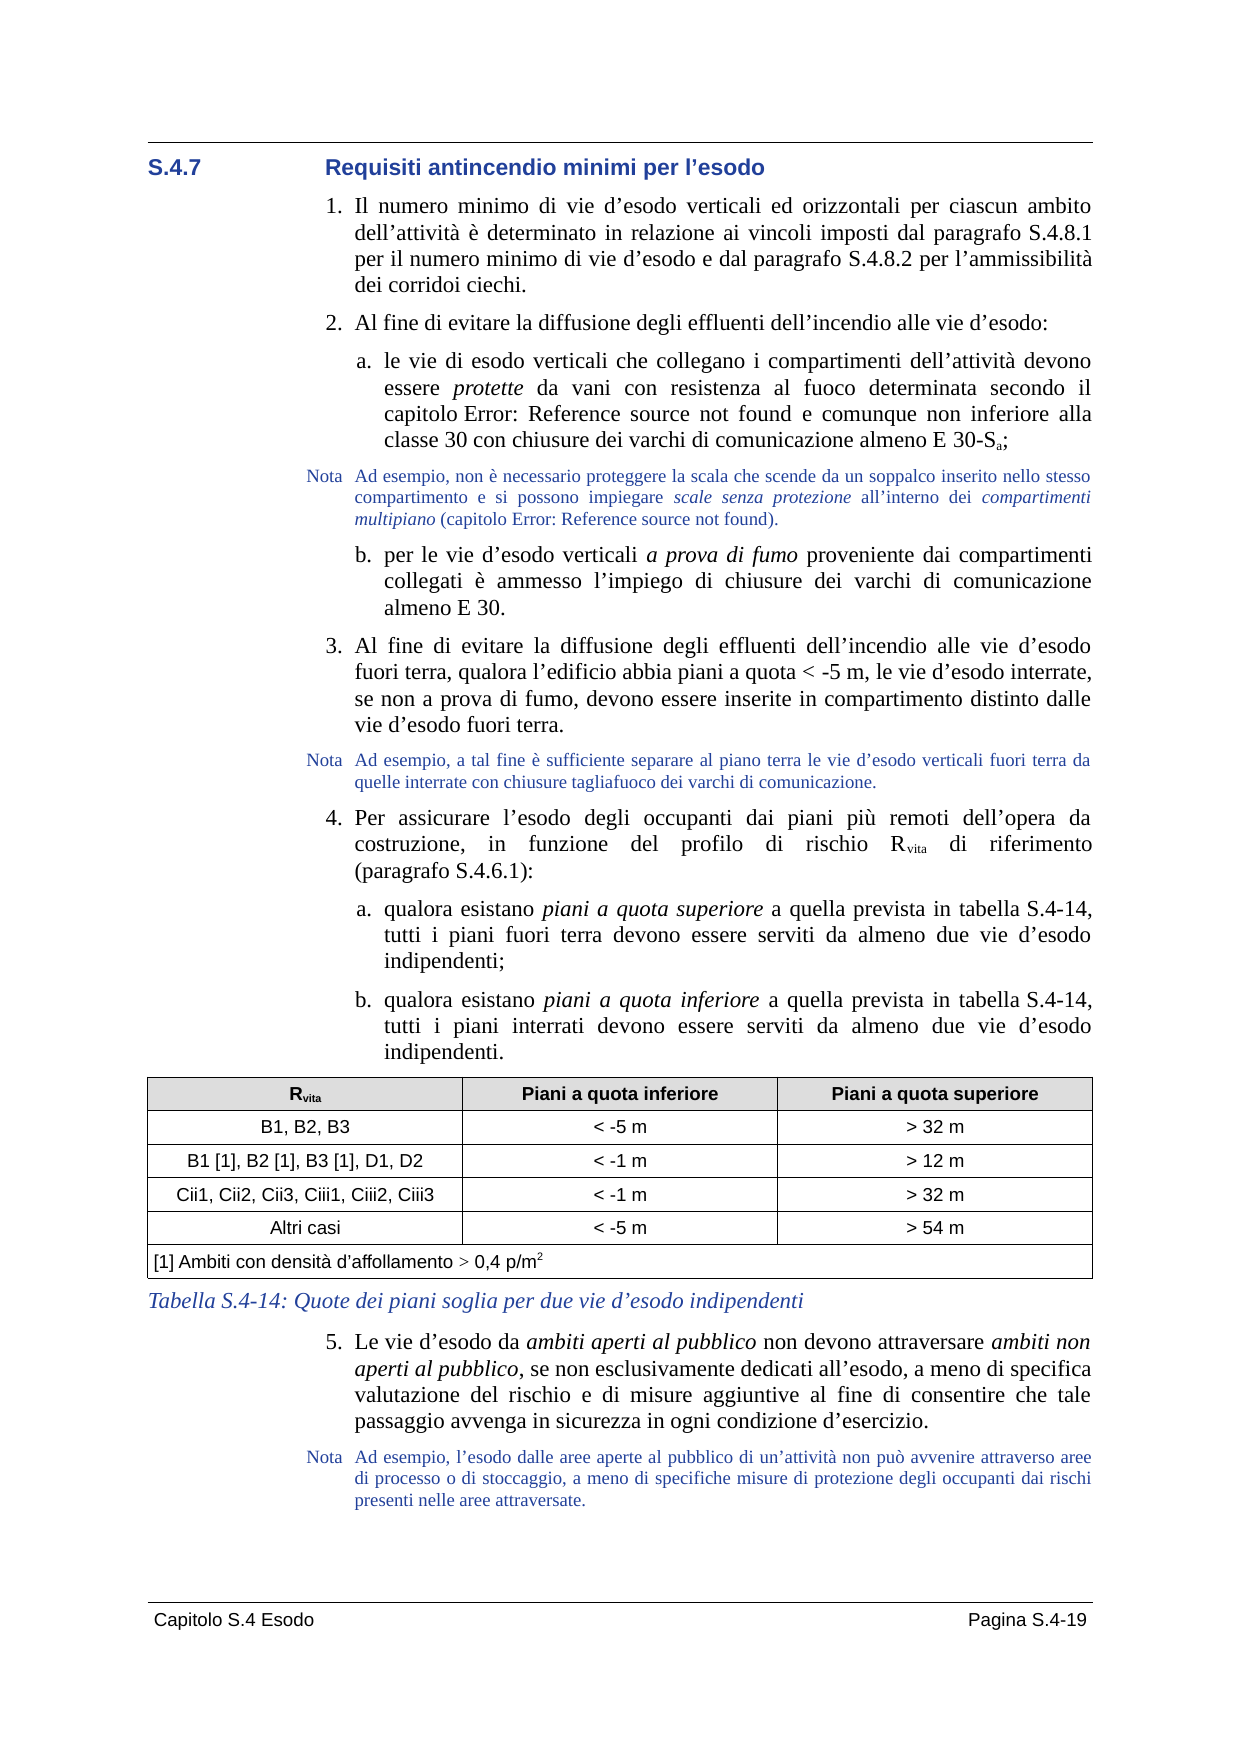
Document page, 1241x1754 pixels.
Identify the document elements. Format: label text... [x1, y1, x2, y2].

table_cell < -1 m [463, 1145, 777, 1177]
list Il numero minimo di vie d’esodo verticali ed orizzontali per ciascun ambito dell’attività è determinato in relazione ai vincoli imposti dal paragrafo S.4.8.1 per il numero minimo di vie d’esodo e dal paragrafo S.4.8.2 per l’ammissibilità dei corridoi ciechi. [342, 192, 1093, 298]
list per le vie d’esodo verticali a prova di fumo proveniente dai compartimenti collegati è ammesso l’impiego di chiusure dei varchi di comunicazione almeno E 30. [372, 541, 1093, 620]
table_header Piani a quota inferiore [463, 1078, 777, 1110]
list Ad esempio, a tal fine è sufficiente separare al piano terra le vie d’esodo verticali fuori terra da quelle interrate con chiusure tagliafuoco dei varchi di comunicazione. [342, 749, 1093, 792]
table_cell Cii1, Cii2, Cii3, Ciii1, Ciii2, Ciii3 [148, 1178, 462, 1211]
list Ad esempio, non è necessario proteggere la scala che scende da un soppalco inserito nello stesso compartimento e si possono impiegare scale senza protezione all’interno dei compartimenti multipiano (capitolo Error: Reference source not found). [342, 465, 1093, 529]
list Al fine di evitare la diffusione degli effluenti dell’incendio alle vie d’esodo: [342, 309, 1093, 336]
table_cell > 54 m [778, 1212, 1092, 1244]
list Al fine di evitare la diffusione degli effluenti dell’incendio alle vie d’esodo fuori terra, qualora l’edificio abbia piani a quota < -5 m, le vie d’esodo interrate, se non a prova di fumo, devono essere inserite in compartimento distinto dalle vie d’esodo fuori terra. [342, 632, 1093, 737]
subtitle Requisiti antincendio minimi per l’esodo [148, 143, 1093, 180]
table_header Piani a quota superiore [778, 1078, 1092, 1110]
table_cell > 12 m [778, 1145, 1092, 1177]
table_cell [1] Ambiti con densità d’affollamento > 0,4 p/m2 [148, 1245, 1092, 1278]
table_cell < -1 m [463, 1178, 777, 1211]
list qualora esistano piani a quota inferiore a quella prevista in tabella S.4-14, tutti i piani interrati devono essere serviti da almeno due vie d’esodo indipendenti. [372, 986, 1093, 1065]
table_cell B1, B2, B3 [148, 1111, 462, 1144]
list le vie di esodo verticali che collegano i compartimenti dell’attività devono essere protette da vani con resistenza al fuoco determinata secondo il capitolo Error: Reference source not found e comunque non inferiore alla classe 30 con chiusure dei varchi di comunicazione almeno E 30-Sa; [372, 347, 1093, 453]
list Le vie d’esodo da ambiti aperti al pubblico non devono attraversare ambiti non aperti al pubblico, se non esclusivamente dedicati all’esodo, a meno di specifica valutazione del rischio e di misure aggiuntive al fine di consentire che tale passaggio avvenga in sicurezza in ogni condizione d’esercizio. [342, 1328, 1093, 1434]
table_cell Altri casi [148, 1212, 462, 1244]
list Ad esempio, l’esodo dalle aree aperte al pubblico di un’attività non può avvenire attraverso aree di processo o di stoccaggio, a meno di specifiche misure di protezione degli occupanti dai rischi presenti nelle aree attraversate. [342, 1446, 1093, 1510]
text Tabella S.4-14: Quote dei piani soglia per due vie d’esodo indipendenti [148, 1287, 1093, 1314]
table_cell > 32 m [778, 1111, 1092, 1144]
table_header Rvita [148, 1078, 462, 1110]
table_cell < -5 m [463, 1212, 777, 1244]
table_cell B1 [1], B2 [1], B3 [1], D1, D2 [148, 1145, 462, 1177]
list Per assicurare l’esodo degli occupanti dai piani più remoti dell’opera da costruzione, in funzione del profilo di rischio Rvita di riferimento (paragrafo S.4.6.1): [342, 804, 1093, 883]
table_cell < -5 m [463, 1111, 777, 1144]
table_cell > 32 m [778, 1178, 1092, 1211]
list qualora esistano piani a quota superiore a quella prevista in tabella S.4-14, tutti i piani fuori terra devono essere serviti da almeno due vie d’esodo indipendenti; [372, 895, 1093, 974]
